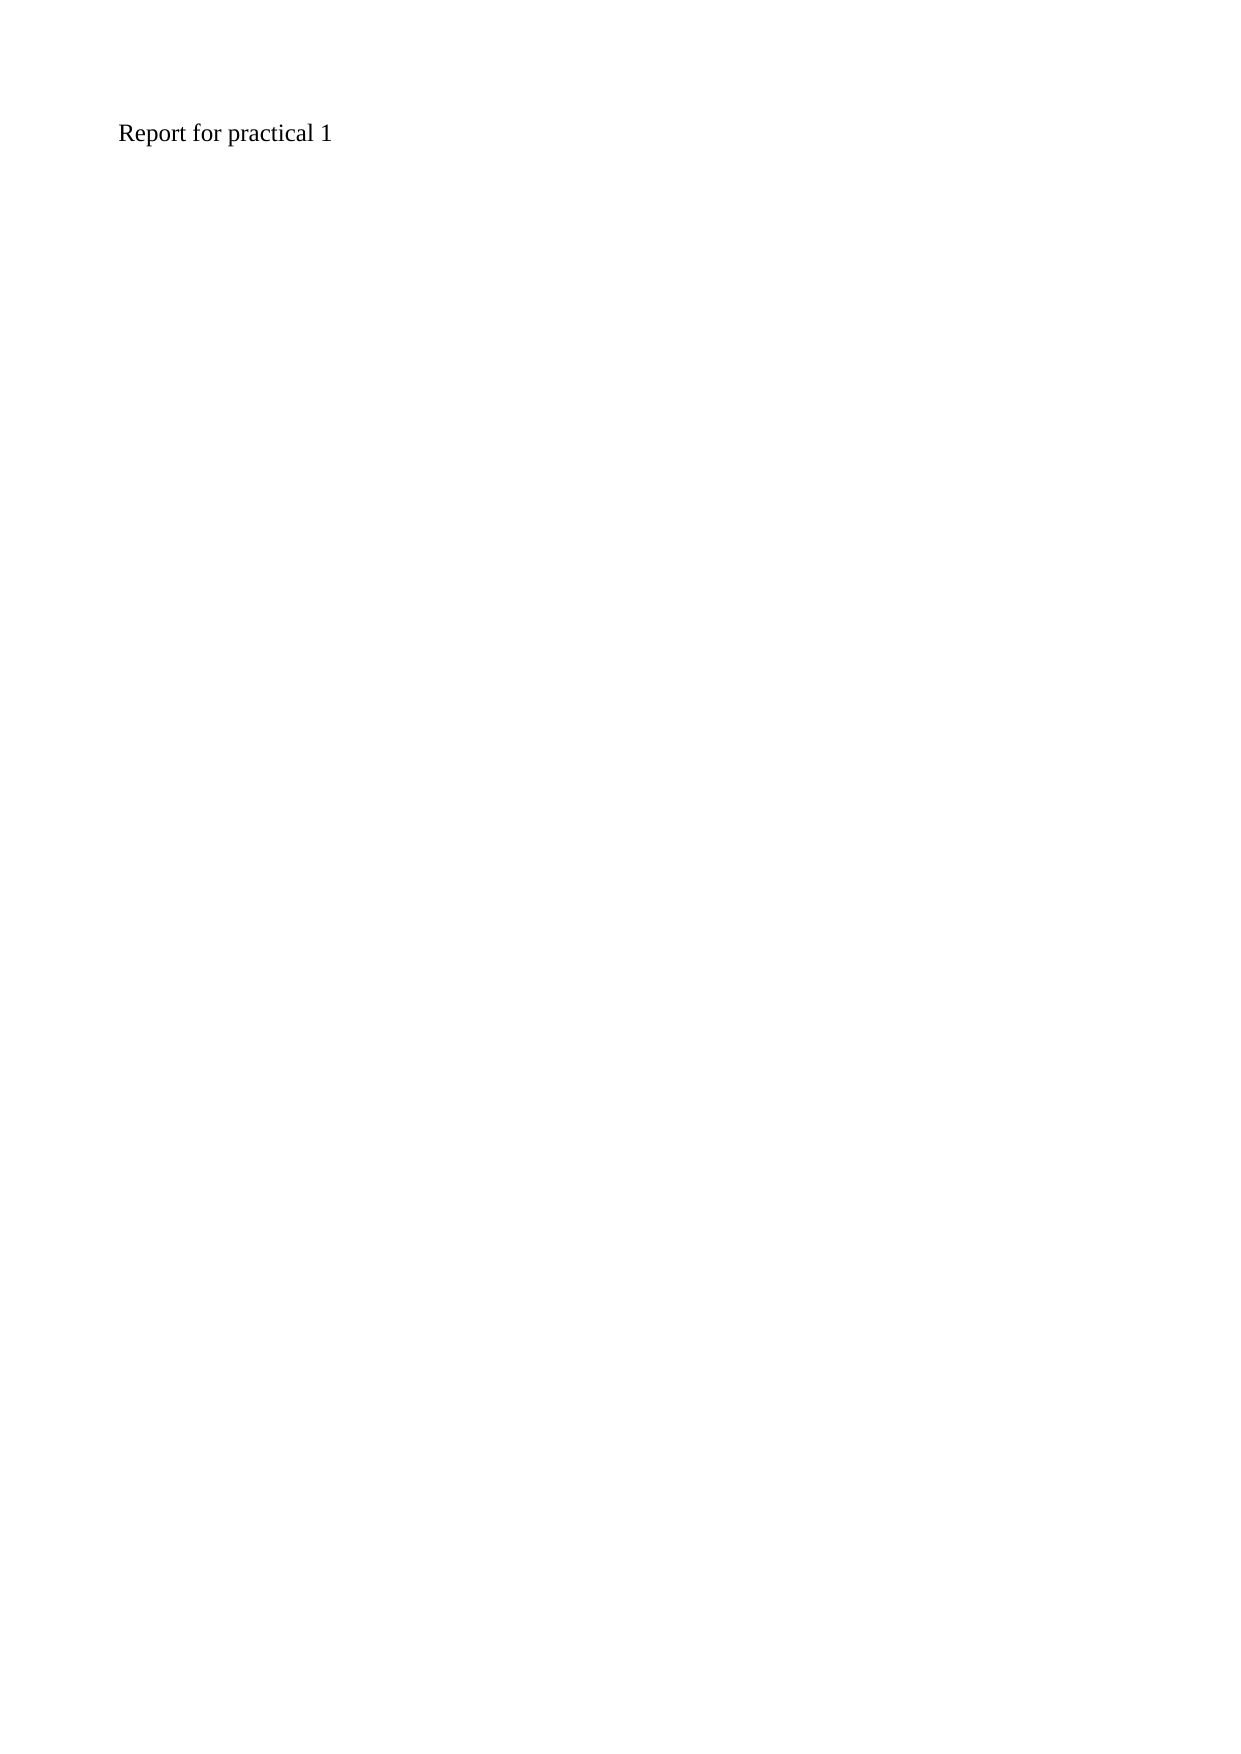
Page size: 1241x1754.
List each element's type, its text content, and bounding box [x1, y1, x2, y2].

text Report for practical 1 [118, 118, 1122, 147]
